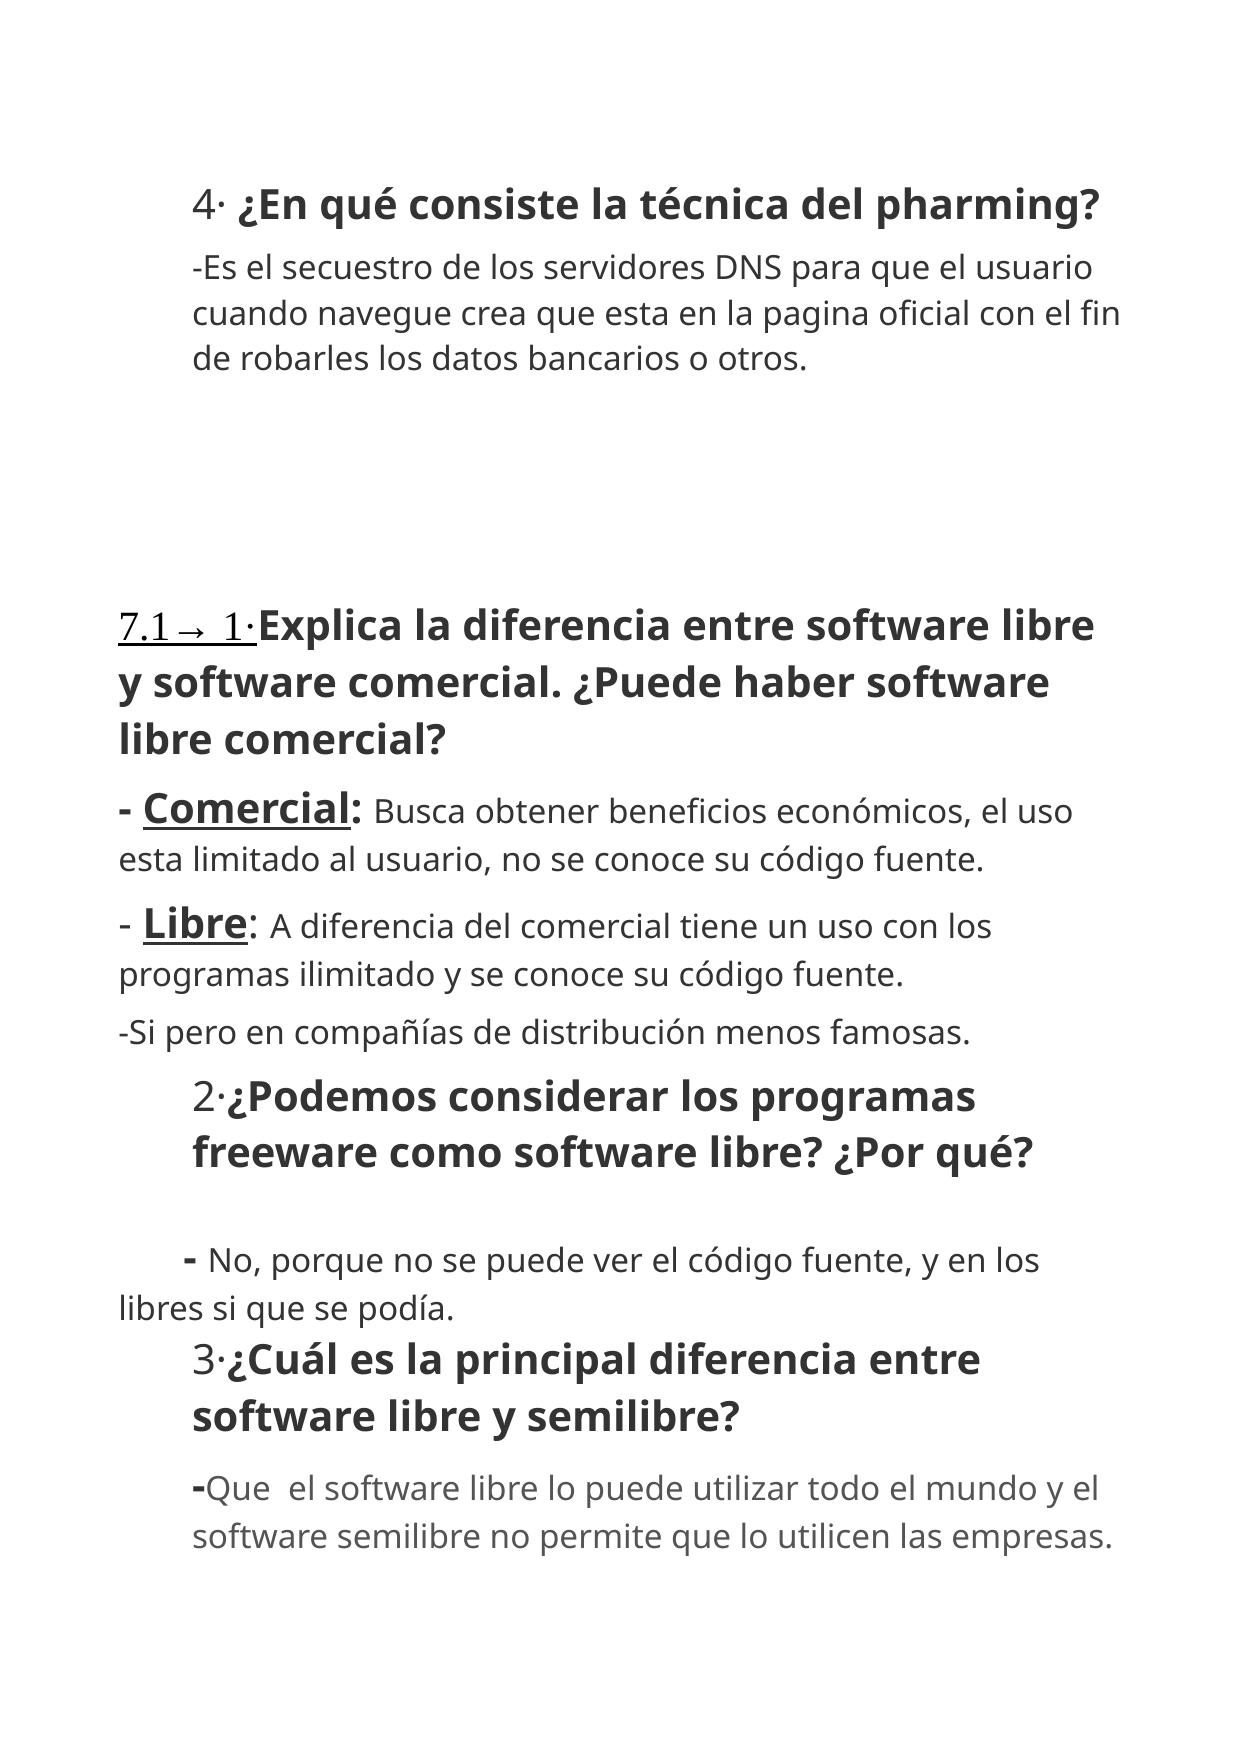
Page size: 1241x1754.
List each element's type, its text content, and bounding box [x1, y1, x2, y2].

text - No, porque no se puede ver el código fuente, y en los libres si que se podía. [118, 1228, 1122, 1330]
text - Comercial: Busca obtener beneficios económicos, el uso esta limitado al usuario, no se conoce su código fuente. [118, 779, 1122, 881]
list 4· ¿En qué consiste la técnica del pharming? [118, 175, 1122, 232]
list -Es el secuestro de los servidores DNS para que el usuario cuando navegue crea que esta en la pagina oficial con el fin de robarles los datos bancarios o otros. [118, 244, 1122, 380]
list 2·¿Podemos considerar los programas freeware como software libre? ¿Por qué? [118, 1066, 1122, 1180]
text - Libre: A diferencia del comercial tiene un uso con los programas ilimitado y se conoce su código fuente. [118, 894, 1122, 996]
text -Si pero en compañías de distribución menos famosas. [118, 1008, 1122, 1054]
list -Que el software libre lo puede utilizar todo el mundo y el software semilibre no permite que lo utilicen las empresas. [118, 1456, 1122, 1558]
text 7.1→ 1·Explica la diferencia entre software libre y software comercial. ¿Puede haber software libre comercial? [118, 596, 1122, 767]
list 3·¿Cuál es la principal diferencia entre software libre y semilibre? [118, 1330, 1122, 1443]
